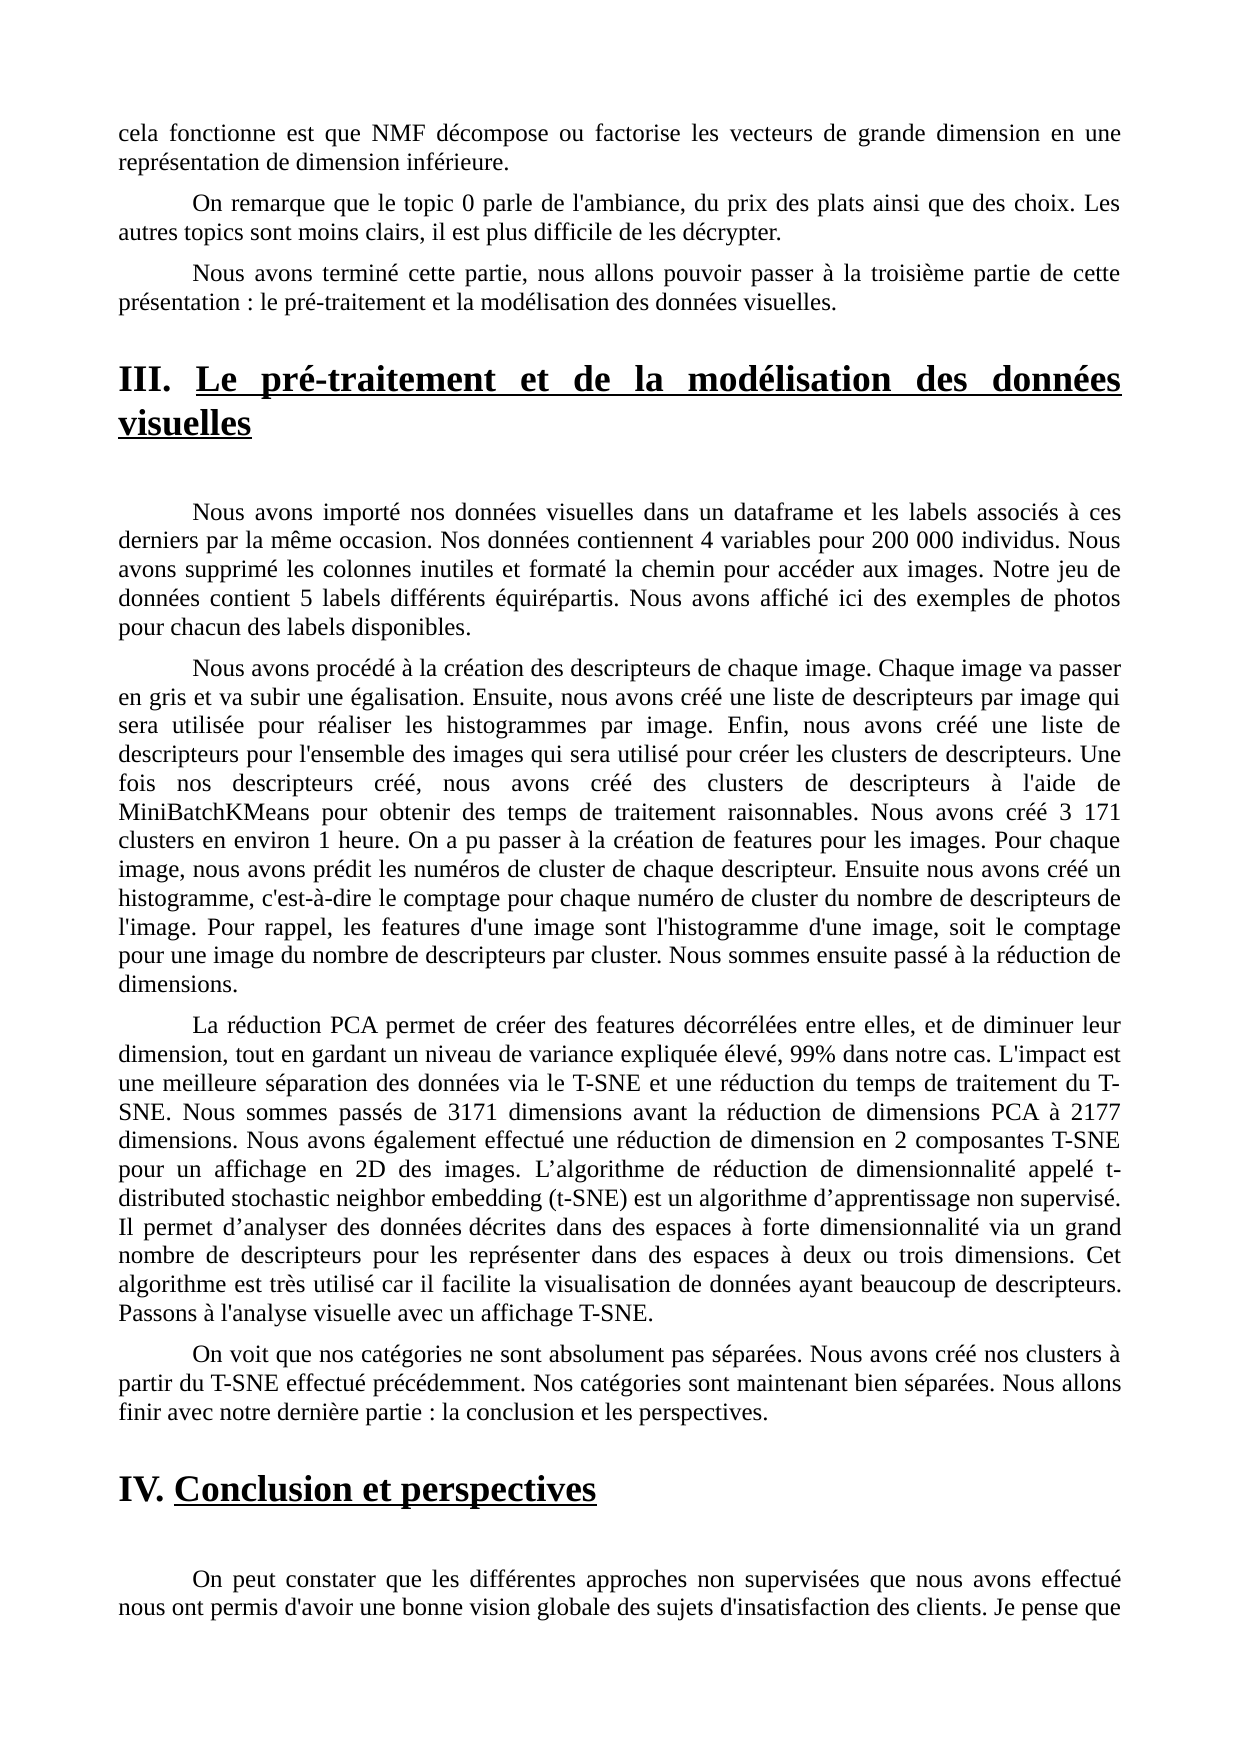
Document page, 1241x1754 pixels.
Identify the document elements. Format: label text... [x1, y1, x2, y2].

text On remarque que le topic 0 parle de l'ambiance, du prix des plats ainsi que des choix. Les autres topics sont moins clairs, il est plus difficile de les décrypter. [118, 188, 1122, 246]
text Nous avons importé nos données visuelles dans un dataframe et les labels associés à ces derniers par la même occasion. Nos données contiennent 4 variables pour 200 000 individus. Nous avons supprimé les colonnes inutiles et formaté la chemin pour accéder aux images. Notre jeu de données contient 5 labels différents équirépartis. Nous avons affiché ici des exemples de photos pour chacun des labels disponibles. [118, 497, 1122, 641]
text Nous avons terminé cette partie, nous allons pouvoir passer à la troisième partie de cette présentation : le pré-traitement et la modélisation des données visuelles. [118, 258, 1122, 316]
text cela fonctionne est que NMF décompose ou factorise les vecteurs de grande dimension en une représentation de dimension inférieure. [118, 118, 1122, 176]
text Nous avons procédé à la création des descripteurs de chaque image. Chaque image va passer en gris et va subir une égalisation. Ensuite, nous avons créé une liste de descripteurs par image qui sera utilisée pour réaliser les histogrammes par image. Enfin, nous avons créé une liste de descripteurs pour l'ensemble des images qui sera utilisé pour créer les clusters de descripteurs. Une fois nos descripteurs créé, nous avons créé des clusters de descripteurs à l'aide de MiniBatchKMeans pour obtenir des temps de traitement raisonnables. Nous avons créé 3 171 clusters en environ 1 heure. On a pu passer à la création de features pour les images. Pour chaque image, nous avons prédit les numéros de cluster de chaque descripteur. Ensuite nous avons créé un histogramme, c'est-à-dire le comptage pour chaque numéro de cluster du nombre de descripteurs de l'image. Pour rappel, les features d'une image sont l'histogramme d'une image, soit le comptage pour une image du nombre de descripteurs par cluster. Nous sommes ensuite passé à la réduction de dimensions. [118, 653, 1122, 998]
text On voit que nos catégories ne sont absolument pas séparées. Nous avons créé nos clusters à partir du T-SNE effectué précédemment. Nos catégories sont maintenant bien séparées. Nous allons finir avec notre dernière partie : la conclusion et les perspectives. [118, 1339, 1122, 1426]
text III. Le pré-traitement et de la modélisation des données visuelles [118, 357, 1122, 443]
text IV. Conclusion et perspectives [118, 1467, 1122, 1510]
text La réduction PCA permet de créer des features décorrélées entre elles, et de diminuer leur dimension, tout en gardant un niveau de variance expliquée élevé, 99% dans notre cas. L'impact est une meilleure séparation des données via le T-SNE et une réduction du temps de traitement du T-SNE. Nous sommes passés de 3171 dimensions avant la réduction de dimensions PCA à 2177 dimensions. Nous avons également effectué une réduction de dimension en 2 composantes T-SNE pour un affichage en 2D des images. L’algorithme de réduction de dimensionnalité appelé t-distributed stochastic neighbor embedding (t-SNE) est un algorithme d’apprentissage non supervisé. Il permet d’analyser des données décrites dans des espaces à forte dimensionnalité via un grand nombre de descripteurs pour les représenter dans des espaces à deux ou trois dimensions. Cet algorithme est très utilisé car il facilite la visualisation de données ayant beaucoup de descripteurs. Passons à l'analyse visuelle avec un affichage T-SNE. [118, 1011, 1122, 1327]
text On peut constater que les différentes approches non supervisées que nous avons effectué nous ont permis d'avoir une bonne vision globale des sujets d'insatisfaction des clients. Je pense que [118, 1564, 1122, 1621]
